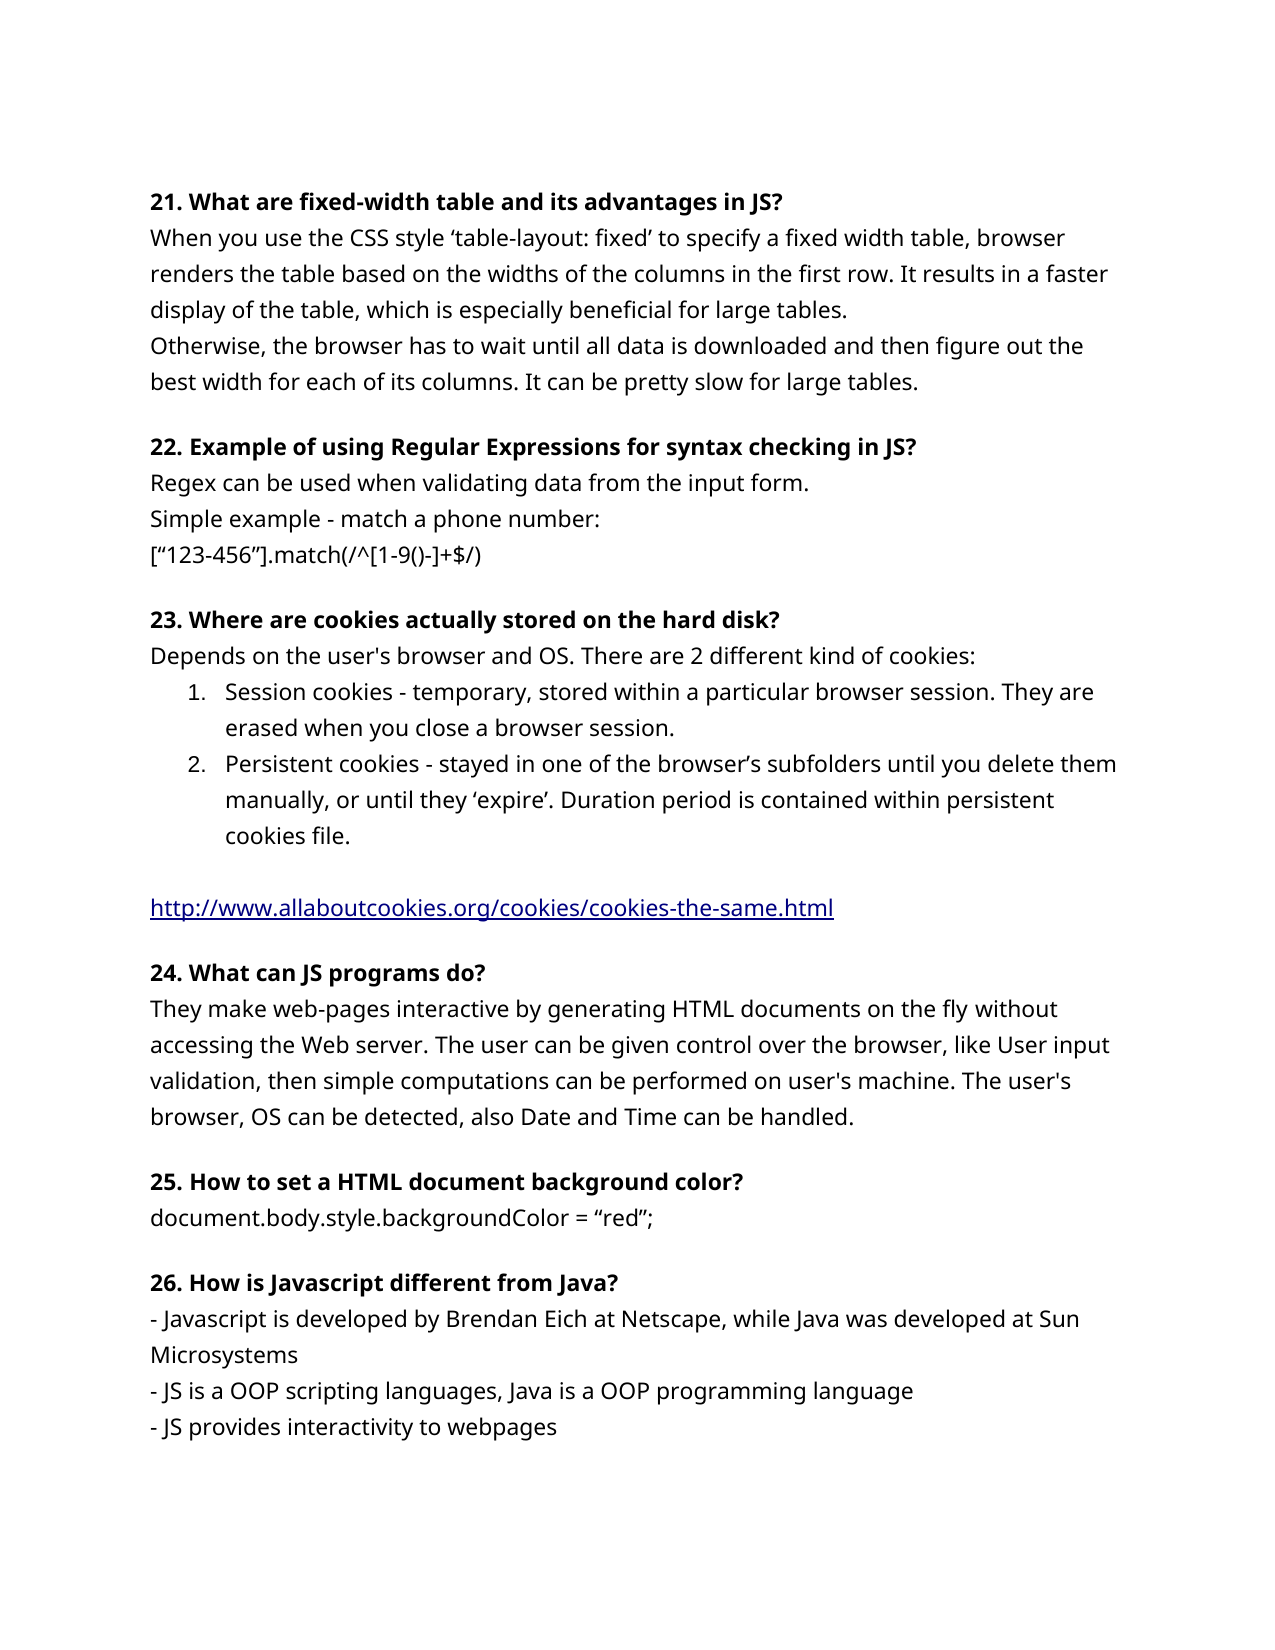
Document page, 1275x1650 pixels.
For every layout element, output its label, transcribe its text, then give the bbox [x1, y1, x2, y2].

list Persistent cookies - stayed in one of the browser’s subfolders until you delete them manually, or until they ‘expire’. Duration period is contained within persistent cookies file. [187, 748, 1125, 851]
text Depends on the user's browser and OS. There are 2 different kind of cookies: [150, 640, 1125, 671]
text 26. How is Javascript different from Java? [150, 1267, 1125, 1298]
text document.body.style.backgroundColor = “red”; [150, 1202, 1125, 1233]
text 24. What can JS programs do? [150, 957, 1125, 988]
list Session cookies - temporary, stored within a particular browser session. They are erased when you close a browser session. [187, 676, 1125, 743]
text 22. Example of using Regular Expressions for syntax checking in JS? [150, 431, 1125, 462]
text They make web-pages interactive by generating HTML documents on the fly without accessing the Web server. The user can be given control over the browser, like User input validation, then simple computations can be performed on user's machine. The user's browser, OS can be detected, also Date and Time can be handled. [150, 993, 1125, 1132]
text 21. What are fixed-width table and its advantages in JS? [150, 186, 1125, 217]
text - JS is a OOP scripting languages, Java is a OOP programming language [150, 1375, 1125, 1406]
text 25. How to set a HTML document background color? [150, 1166, 1125, 1197]
text Simple example - match a phone number: [150, 503, 1125, 534]
text 23. Where are cookies actually stored on the hard disk? [150, 604, 1125, 635]
text [“123-456”].match(/^[1-9()-]+$/) [150, 539, 1125, 570]
text Otherwise, the browser has to wait until all data is downloaded and then figure out the best width for each of its columns. It can be pretty slow for large tables. [150, 330, 1125, 397]
text Regex can be used when validating data from the input form. [150, 467, 1125, 498]
text http://www.allaboutcookies.org/cookies/cookies-the-same.html [150, 892, 1125, 923]
text - JS provides interactivity to webpages [150, 1411, 1125, 1442]
text When you use the CSS style ‘table-layout: fixed’ to specify a fixed width table, browser renders the table based on the widths of the columns in the first row. It results in a faster display of the table, which is especially beneficial for large tables. [150, 222, 1125, 325]
text - Javascript is developed by Brendan Eich at Netscape, while Java was developed at Sun Microsystems [150, 1303, 1125, 1370]
